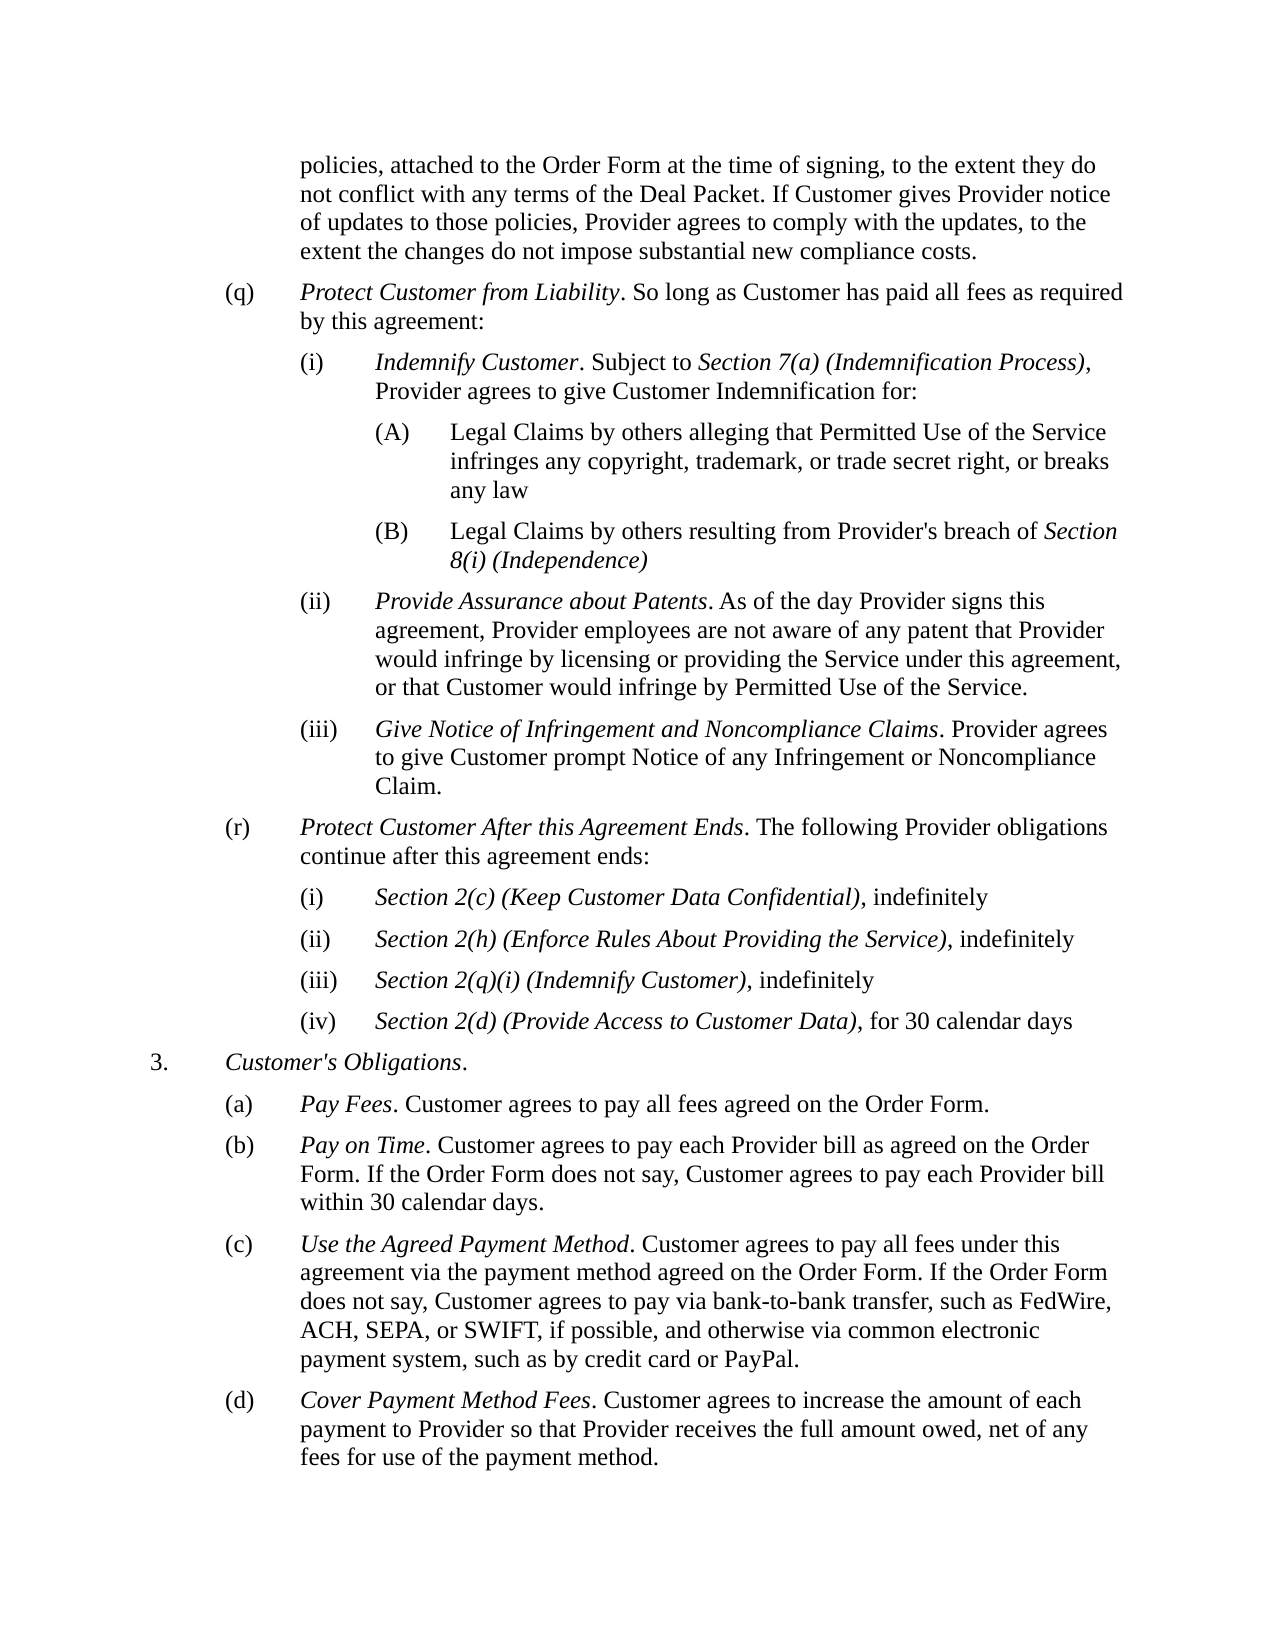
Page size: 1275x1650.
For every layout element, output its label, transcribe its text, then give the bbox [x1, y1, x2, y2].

text (i) Indemnify Customer. Subject to Section 7(a) (Indemnification Process), Provider agrees to give Customer Indemnification for: [300, 347, 1125, 405]
text (r) Protect Customer After this Agreement Ends. The following Provider obligations continue after this agreement ends: [225, 812, 1125, 870]
text (q) Protect Customer from Liability. So long as Customer has paid all fees as required by this agreement: [225, 277, 1125, 335]
text (iii) Section 2(q)(i) (Indemnify Customer), indefinitely [300, 965, 1125, 994]
text (iv) Section 2(d) (Provide Access to Customer Data), for 30 calendar days [300, 1006, 1125, 1035]
text 3. Customer's Obligations. [150, 1047, 1125, 1076]
text policies, attached to the Order Form at the time of signing, to the extent they do not conflict with any terms of the Deal Packet. If Customer gives Provider notice of updates to those policies, Provider agrees to comply with the updates, to the extent the changes do not impose substantial new compliance costs. [225, 150, 1125, 265]
text (ii) Section 2(h) (Enforce Rules About Providing the Service), indefinitely [300, 924, 1125, 952]
text (ii) Provide Assurance about Patents. As of the day Provider signs this agreement, Provider employees are not aware of any patent that Provider would infringe by licensing or providing the Service under this agreement, or that Customer would infringe by Permitted Use of the Service. [300, 586, 1125, 701]
text (iii) Give Notice of Infringement and Noncompliance Claims. Provider agrees to give Customer prompt Notice of any Infringement or Noncompliance Claim. [300, 714, 1125, 800]
text (A) Legal Claims by others alleging that Permitted Use of the Service infringes any copyright, trademark, or trade secret right, or breaks any law [375, 417, 1125, 504]
text (b) Pay on Time. Customer agrees to pay each Provider bill as agreed on the Order Form. If the Order Form does not say, Customer agrees to pay each Provider bill within 30 calendar days. [225, 1130, 1125, 1216]
text (i) Section 2(c) (Keep Customer Data Confidential), indefinitely [300, 882, 1125, 911]
text (c) Use the Agreed Payment Method. Customer agrees to pay all fees under this agreement via the payment method agreed on the Order Form. If the Order Form does not say, Customer agrees to pay via bank-to-bank transfer, such as FedWire, ACH, SEPA, or SWIFT, if possible, and otherwise via common electronic payment system, such as by credit card or PayPal. [225, 1229, 1125, 1372]
text (B) Legal Claims by others resulting from Provider's breach of Section 8(i) (Independence) [375, 516, 1125, 574]
text (a) Pay Fees. Customer agrees to pay all fees agreed on the Order Form. [225, 1089, 1125, 1117]
text (d) Cover Payment Method Fees. Customer agrees to increase the amount of each payment to Provider so that Provider receives the full amount owed, net of any fees for use of the payment method. [225, 1385, 1125, 1471]
